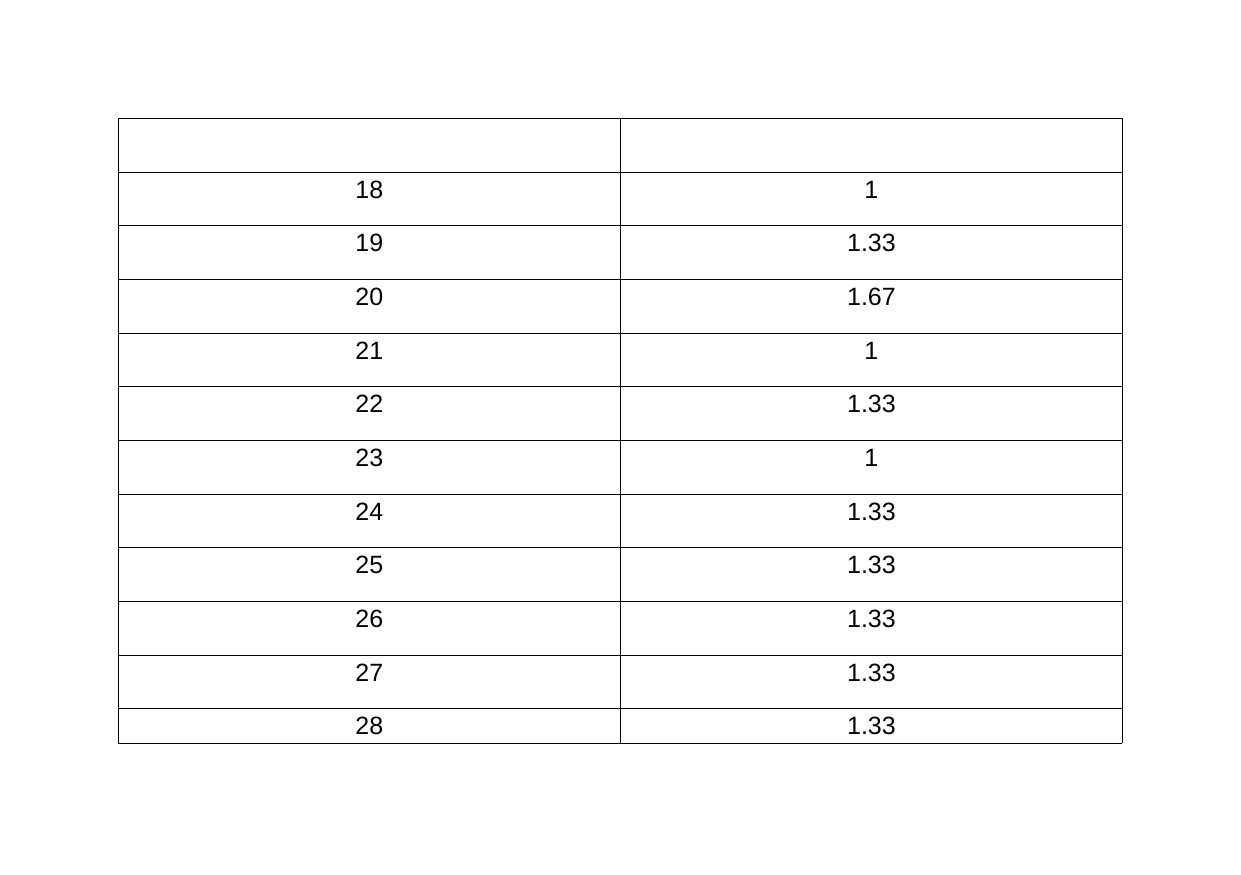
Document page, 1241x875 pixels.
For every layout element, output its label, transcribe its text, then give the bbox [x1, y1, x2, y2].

table_cell 1.33 [621, 602, 1122, 654]
table_cell [621, 119, 1122, 172]
table_cell 28 [119, 709, 620, 743]
table_cell 1.33 [621, 656, 1122, 708]
table_cell 25 [119, 548, 620, 601]
table_cell 1.33 [621, 709, 1122, 743]
table_cell 1.67 [621, 280, 1122, 333]
table_cell 1 [621, 334, 1122, 386]
table_cell 26 [119, 602, 620, 654]
table_cell 27 [119, 656, 620, 708]
table_cell [119, 119, 620, 172]
table_cell 1 [621, 173, 1122, 225]
table_cell 22 [119, 387, 620, 440]
table_cell 23 [119, 441, 620, 494]
table_cell 1.33 [621, 495, 1122, 547]
table_cell 1.33 [621, 387, 1122, 440]
table_cell 1.33 [621, 548, 1122, 601]
table_cell 1 [621, 441, 1122, 494]
table_cell 20 [119, 280, 620, 333]
table_cell 18 [119, 173, 620, 225]
table_cell 21 [119, 334, 620, 386]
table_cell 1.33 [621, 226, 1122, 279]
table_cell 19 [119, 226, 620, 279]
table_cell 24 [119, 495, 620, 547]
